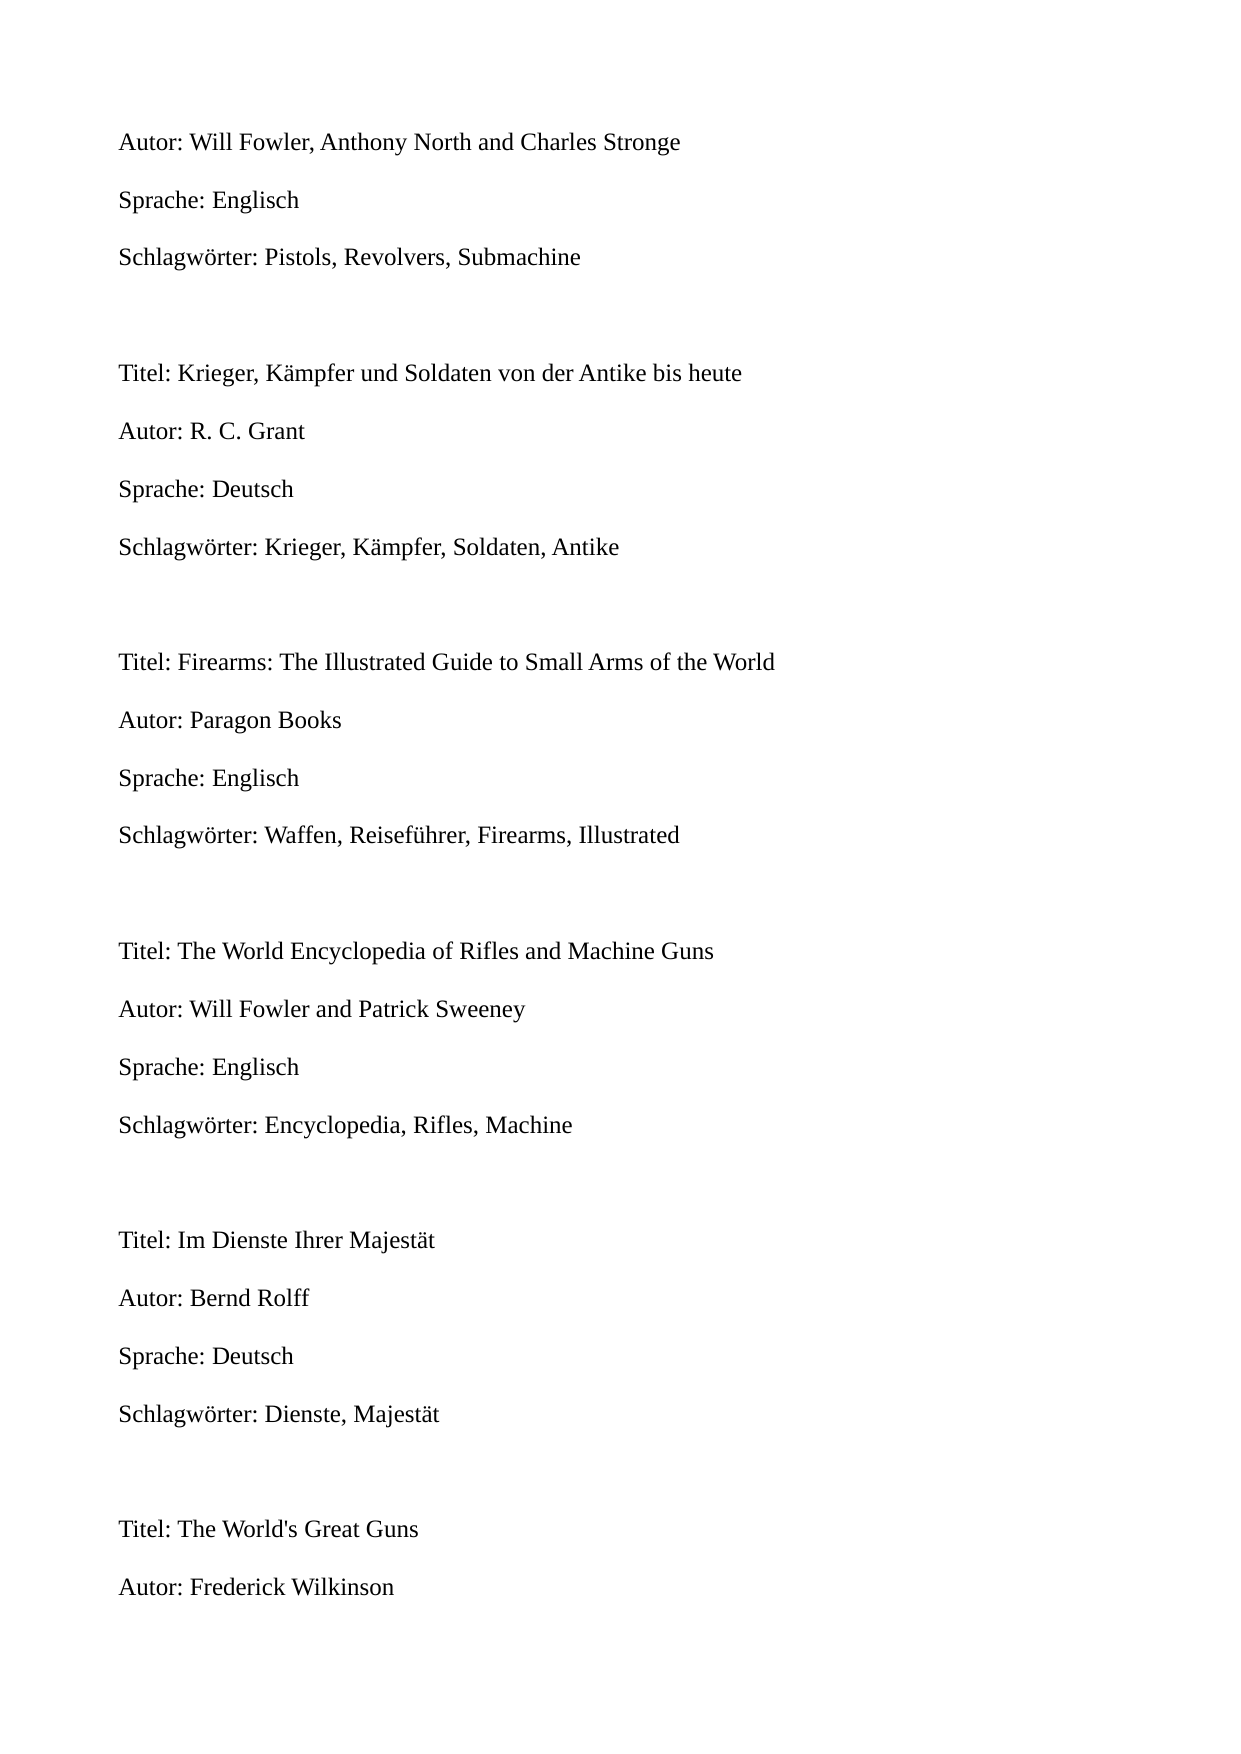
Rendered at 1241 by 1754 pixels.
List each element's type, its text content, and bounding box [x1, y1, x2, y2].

text Autor: Paragon Books [118, 696, 1122, 734]
text Titel: Firearms: The Illustrated Guide to Small Arms of the World [118, 638, 1122, 676]
text Titel: Krieger, Kämpfer und Soldaten von der Antike bis heute [118, 349, 1122, 387]
text Sprache: Deutsch [118, 465, 1122, 502]
text Schlagwörter: Pistols, Revolvers, Submachine [118, 234, 1122, 271]
text Autor: Will Fowler and Patrick Sweeney [118, 985, 1122, 1023]
text Sprache: Englisch [118, 176, 1122, 213]
text Schlagwörter: Krieger, Kämpfer, Soldaten, Antike [118, 523, 1122, 560]
text Schlagwörter: Encyclopedia, Rifles, Machine [118, 1101, 1122, 1138]
text Autor: Will Fowler, Anthony North and Charles Stronge [118, 118, 1122, 156]
text Autor: Frederick Wilkinson [118, 1563, 1122, 1601]
text Autor: Bernd Rolff [118, 1274, 1122, 1312]
text Titel: The World Encyclopedia of Rifles and Machine Guns [118, 927, 1122, 965]
text Sprache: Englisch [118, 1043, 1122, 1081]
text Schlagwörter: Waffen, Reiseführer, Firearms, Illustrated [118, 812, 1122, 849]
text Autor: R. C. Grant [118, 407, 1122, 445]
text Sprache: Englisch [118, 754, 1122, 792]
text Titel: The World's Great Guns [118, 1506, 1122, 1543]
text Schlagwörter: Dienste, Majestät [118, 1390, 1122, 1427]
text Sprache: Deutsch [118, 1332, 1122, 1370]
text Titel: Im Dienste Ihrer Majestät [118, 1217, 1122, 1254]
